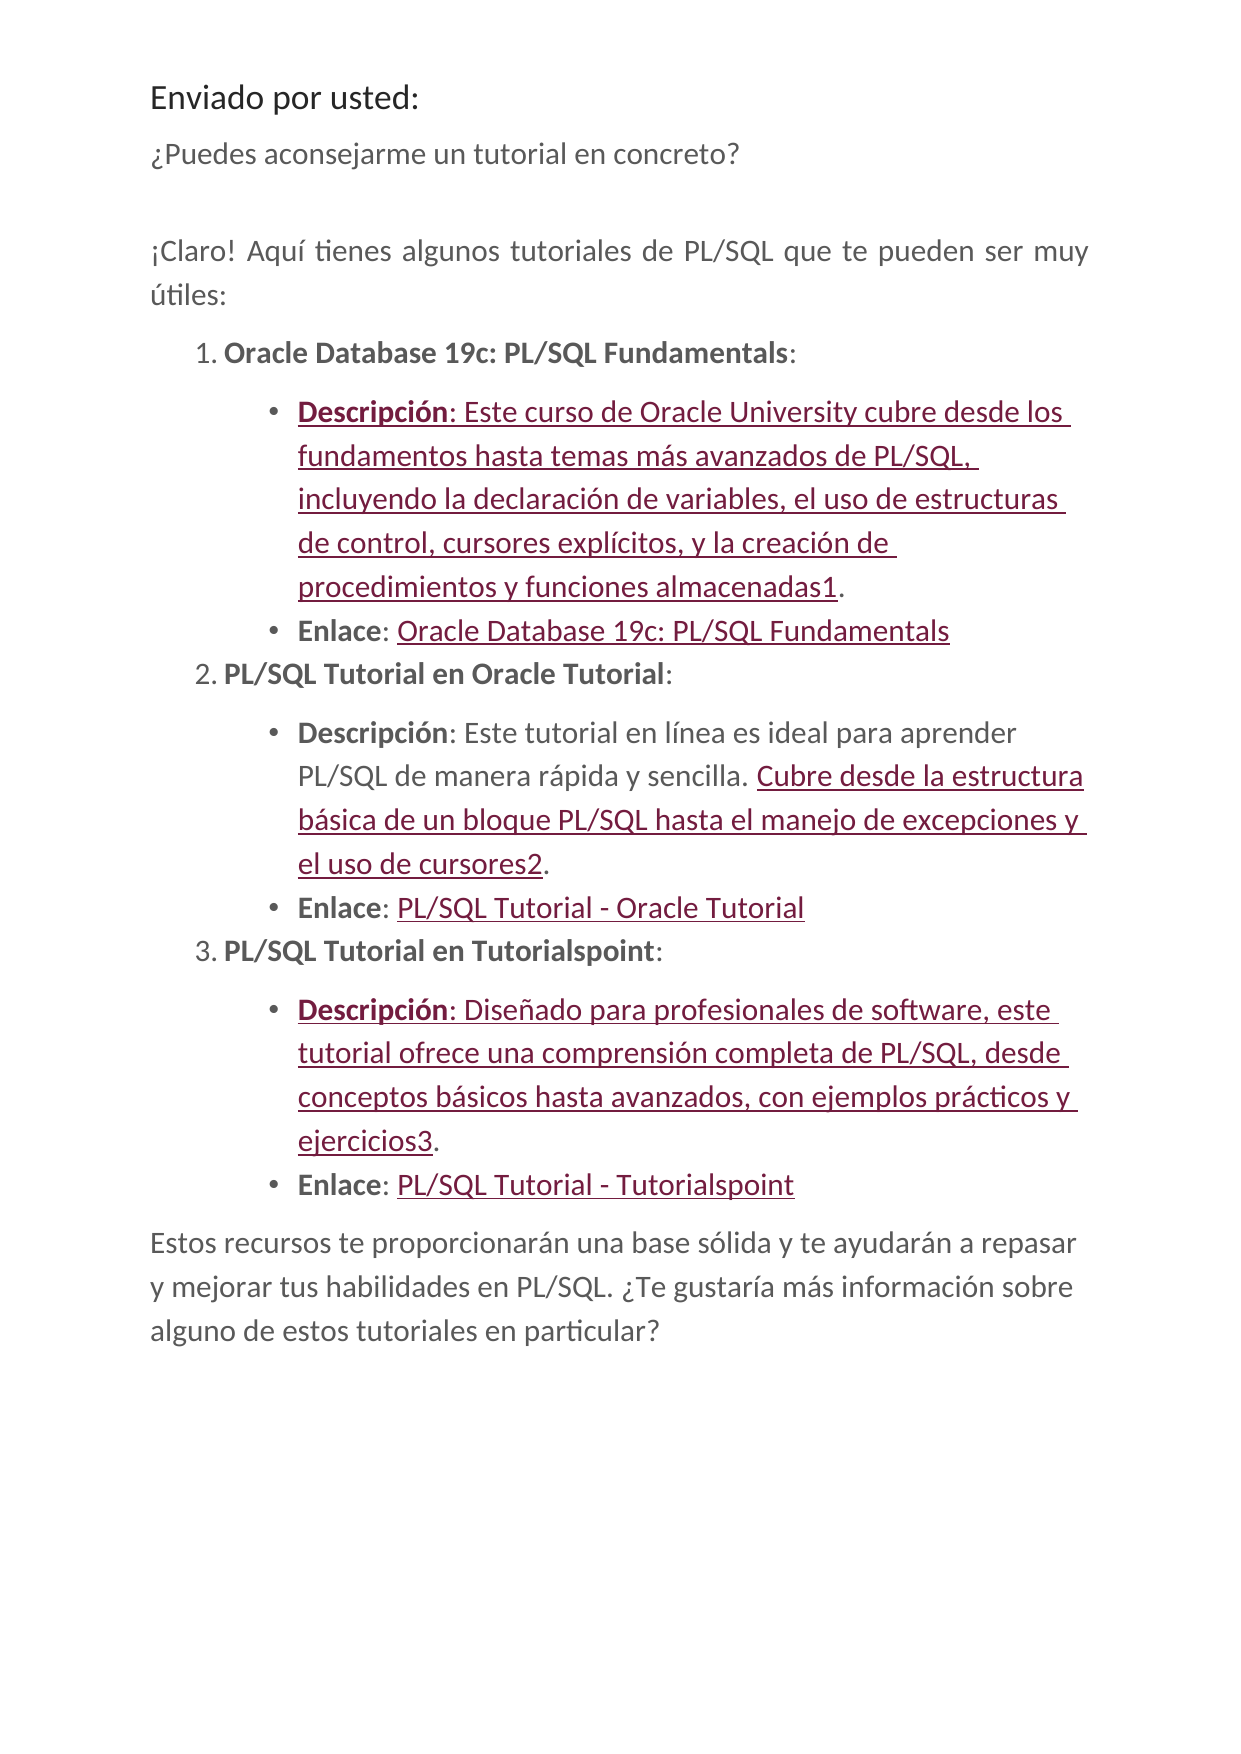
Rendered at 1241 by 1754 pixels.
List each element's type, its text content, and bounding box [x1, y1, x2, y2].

subtitle Enviado por usted: [150, 75, 1090, 118]
text ¿Puedes aconsejarme un tutorial en concreto? [150, 134, 1090, 172]
text ¡Claro! Aquí tienes algunos tutoriales de PL/SQL que te pueden ser muy útiles: [150, 232, 1090, 313]
list Enlace: Oracle Database 19c: PL/SQL Fundamentals [268, 611, 1090, 649]
list PL/SQL Tutorial en Tutorialspoint: [194, 932, 1090, 970]
list PL/SQL Tutorial en Oracle Tutorial: [194, 654, 1090, 693]
list Descripción: Diseñado para profesionales de software, este tutorial ofrece una comprensión completa de PL/SQL, desde conceptos básicos hasta avanzados, con ejemplos prácticos y ejercicios3. [268, 990, 1090, 1159]
text Estos recursos te proporcionarán una base sólida y te ayudarán a repasar y mejorar tus habilidades en PL/SQL. ¿Te gustaría más información sobre alguno de estos tutoriales en particular? [150, 1223, 1090, 1349]
list Enlace: PL/SQL Tutorial - Oracle Tutorial [268, 888, 1090, 926]
list Enlace: PL/SQL Tutorial - Tutorialspoint [268, 1165, 1090, 1203]
list Descripción: Este curso de Oracle University cubre desde los fundamentos hasta temas más avanzados de PL/SQL, incluyendo la declaración de variables, el uso de estructuras de control, cursores explícitos, y la creación de procedimientos y funciones almacenadas1. [268, 392, 1090, 605]
list Descripción: Este tutorial en línea es ideal para aprender PL/SQL de manera rápida y sencilla. Cubre desde la estructura básica de un bloque PL/SQL hasta el manejo de excepciones y el uso de cursores2. [268, 713, 1090, 882]
list Oracle Database 19c: PL/SQL Fundamentals: [194, 334, 1090, 372]
